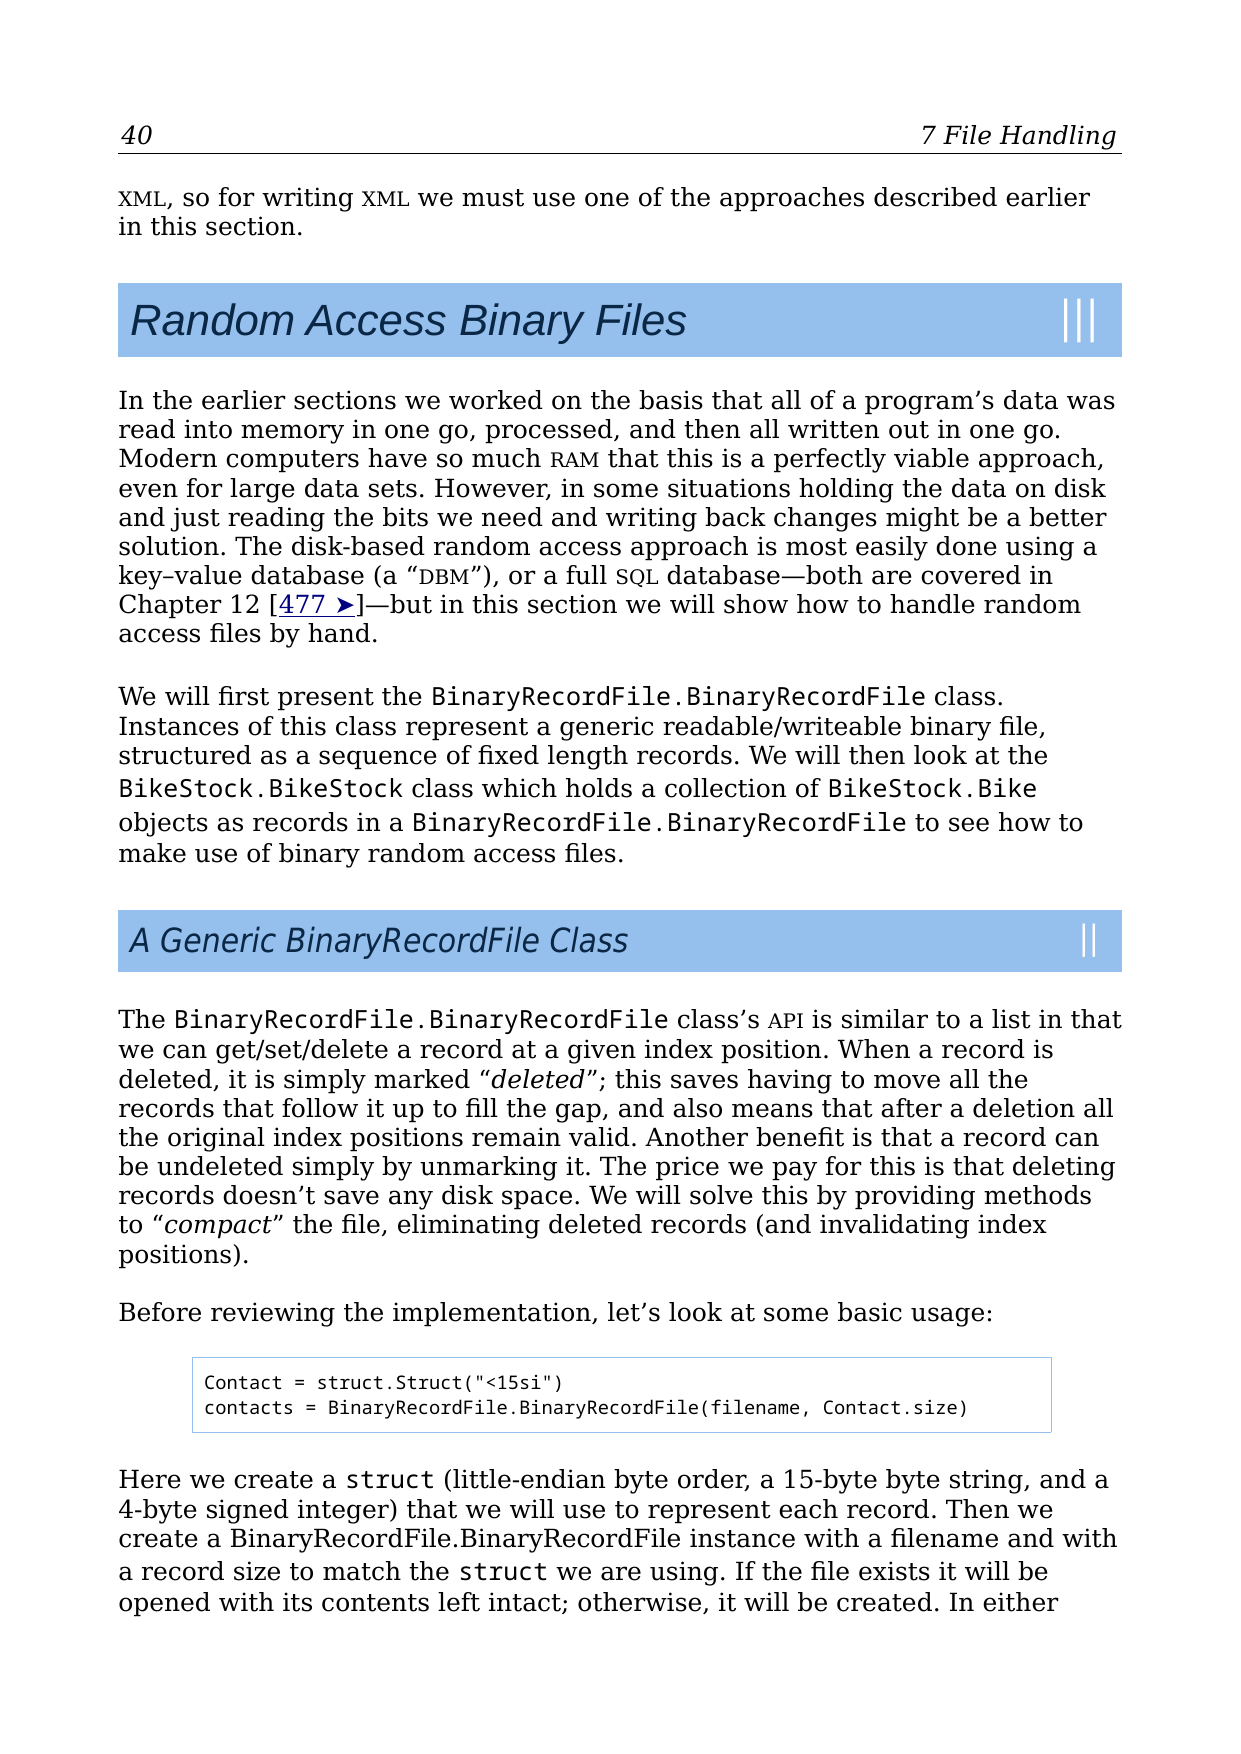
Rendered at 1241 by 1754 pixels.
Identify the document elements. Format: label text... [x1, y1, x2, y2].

subtitle A Generic BinaryRecordFile Class [118, 910, 1122, 972]
text ||| [1039, 292, 1098, 343]
text Contact = struct.Struct("<15si") [193, 1358, 1051, 1383]
text xml, so for writing xml we must use one of the approaches described earlier in this section. [118, 183, 1122, 241]
text In the earlier sections we worked on the basis that all of a program’s data was read into memory in one go, processed, and then all written out in one go. Modern computers have so much ram that this is a perfectly viable approach, even for large data sets. However, in some situations holding the data on disk and just reading the bits we need and writing back changes might be a better solution. The disk-based random access approach is most easily done using a key–value database (a “dbm”), or a full sql database—both are covered in Chapter 12 [477 ➤]—but in this section we will show how to handle random access files by hand. [118, 386, 1122, 649]
text || [1063, 918, 1098, 957]
text Before reviewing the implementation, let’s look at some basic usage: [118, 1298, 1122, 1328]
text Here we create a struct (little-endian byte order, a 15-byte byte string, and a 4-byte signed integer) that we will use to represent each record. Then we create a BinaryRecordFile.BinaryRecordFile instance with a filename and with a record size to match the struct we are using. If the file exists it will be opened with its contents left intact; otherwise, it will be created. In either [118, 1461, 1122, 1617]
text We will first present the BinaryRecordFile.BinaryRecordFile class. Instances of this class represent a generic readable/writeable binary file, structured as a sequence of fixed length records. We will then look at the BikeStock.BikeStock class which holds a collection of BikeStock.Bike objects as records in a BinaryRecordFile.BinaryRecordFile to see how to make use of binary random access files. [118, 678, 1122, 868]
text The BinaryRecordFile.BinaryRecordFile class’s api is similar to a list in that we can get/set/delete a record at a given index position. When a record is deleted, it is simply marked “deleted”; this saves having to move all the records that follow it up to fill the gap, and also means that after a deletion all the original index positions remain valid. Another benefit is that a record can be undeleted simply by unmarking it. The price we pay for this is that deleting records doesn’t save any disk space. We will solve this by providing methods to “compact” the file, eliminating deleted records (and invalidating index positions). [118, 1002, 1122, 1269]
text contacts = BinaryRecordFile.BinaryRecordFile(filename, Contact.size) [193, 1383, 1051, 1432]
subtitle Random Access Binary Files [118, 283, 1122, 357]
